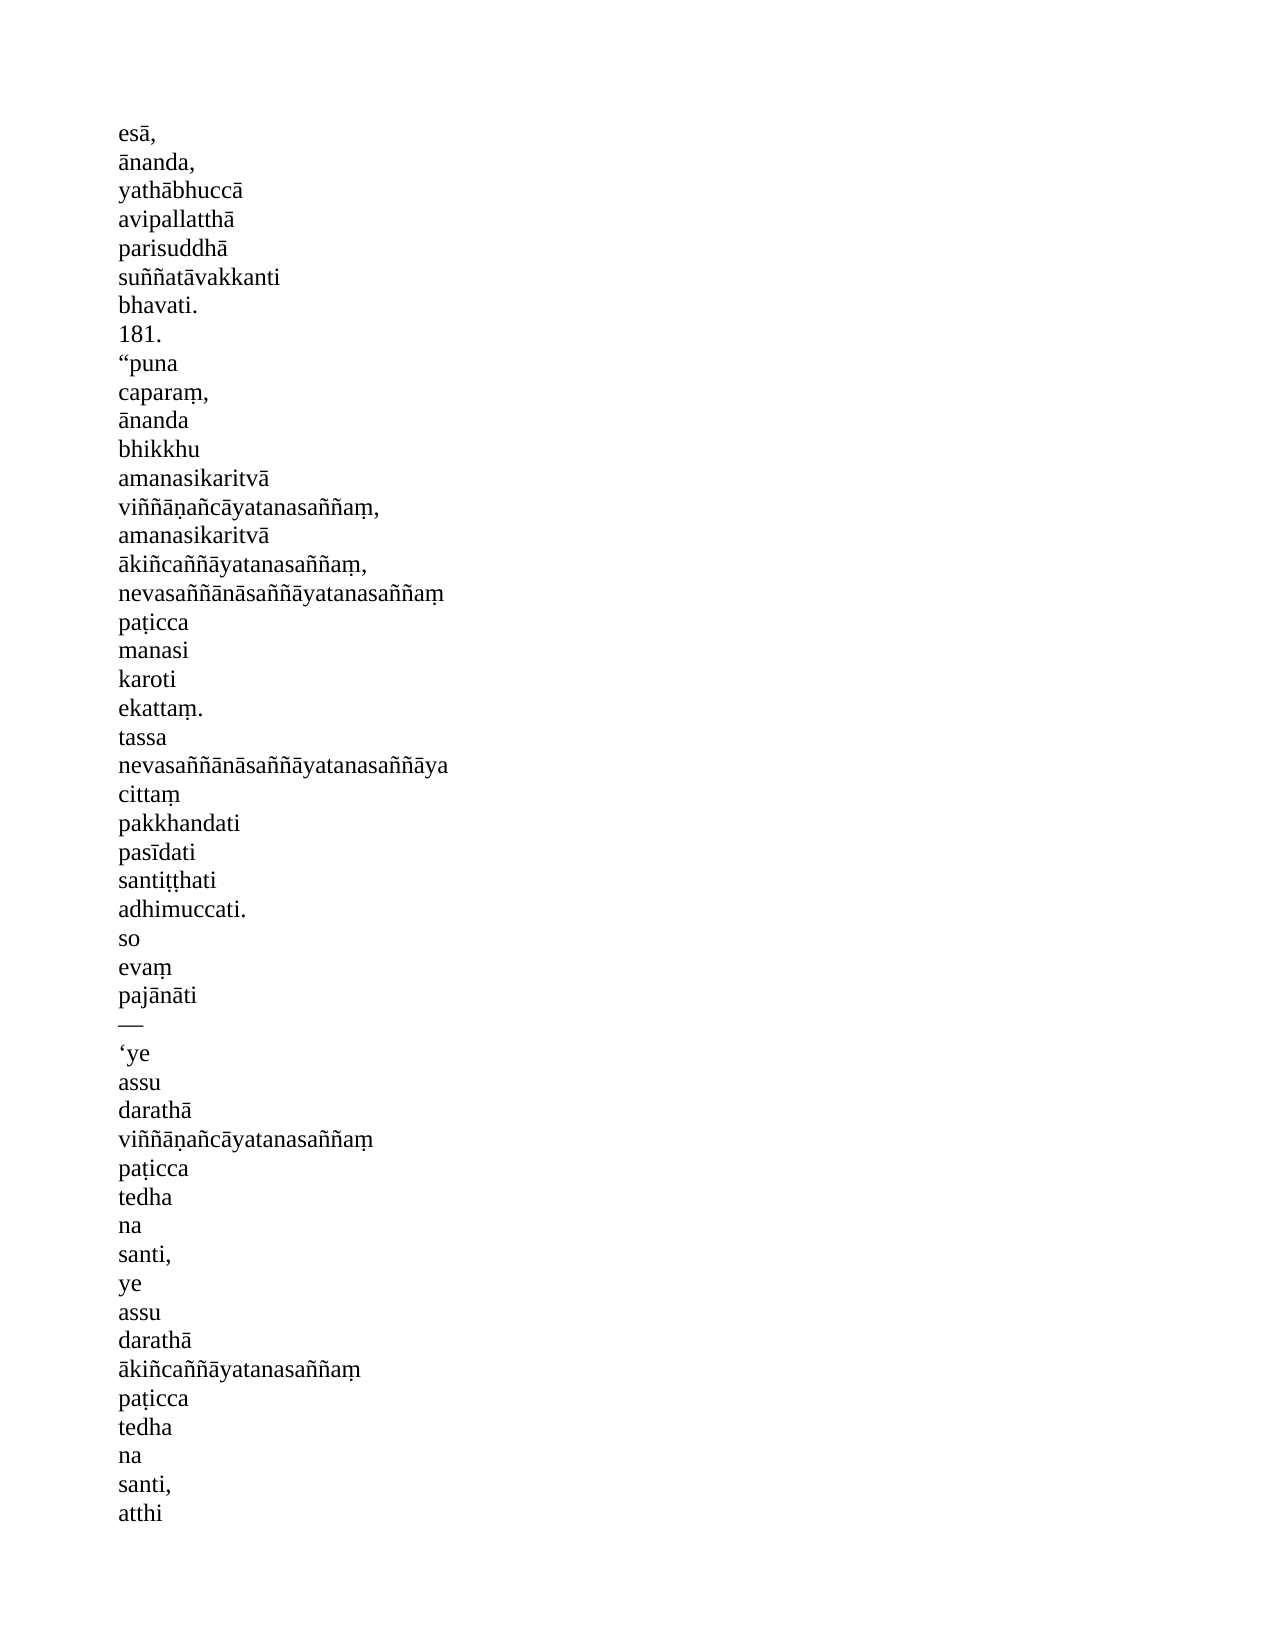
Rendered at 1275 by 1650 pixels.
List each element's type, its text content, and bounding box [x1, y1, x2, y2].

text na [118, 1441, 1157, 1469]
text atthi [118, 1498, 1157, 1527]
text evaṃ [118, 952, 1157, 981]
text — [118, 1009, 1157, 1038]
text paṭicca [118, 1383, 1157, 1412]
text santi, [118, 1469, 1157, 1498]
text ekattaṃ. [118, 693, 1157, 722]
text ānanda [118, 406, 1157, 434]
text cittaṃ [118, 779, 1157, 808]
text nevasaññānāsaññāyatanasaññaṃ [118, 578, 1157, 607]
text assu [118, 1297, 1157, 1326]
text amanasikaritvā [118, 521, 1157, 549]
text esā, [118, 118, 1157, 147]
text viññāṇañcāyatanasaññaṃ [118, 1124, 1157, 1153]
text ‘ye [118, 1038, 1157, 1067]
text ākiñcaññāyatanasaññaṃ, [118, 549, 1157, 578]
text santiṭṭhati [118, 866, 1157, 894]
text amanasikaritvā [118, 463, 1157, 492]
text adhimuccati. [118, 894, 1157, 923]
text nevasaññānāsaññāyatanasaññāya [118, 751, 1157, 779]
text pajānāti [118, 981, 1157, 1009]
text tedha [118, 1412, 1157, 1441]
text ānanda, [118, 147, 1157, 176]
text pasīdati [118, 837, 1157, 866]
text bhavati. [118, 291, 1157, 319]
text darathā [118, 1326, 1157, 1354]
text paṭicca [118, 607, 1157, 636]
text karoti [118, 664, 1157, 693]
text so [118, 923, 1157, 952]
text ye [118, 1268, 1157, 1297]
text bhikkhu [118, 434, 1157, 463]
text pakkhandati [118, 808, 1157, 837]
text darathā [118, 1096, 1157, 1124]
text viññāṇañcāyatanasaññaṃ, [118, 492, 1157, 521]
text “puna [118, 348, 1157, 377]
text manasi [118, 636, 1157, 664]
text santi, [118, 1239, 1157, 1268]
text ākiñcaññāyatanasaññaṃ [118, 1354, 1157, 1383]
text caparaṃ, [118, 377, 1157, 406]
text avipallatthā [118, 204, 1157, 233]
text na [118, 1211, 1157, 1239]
text paṭicca [118, 1153, 1157, 1182]
text yathābhuccā [118, 176, 1157, 204]
text parisuddhā [118, 233, 1157, 262]
text 181. [118, 319, 1157, 348]
text tassa [118, 722, 1157, 751]
text tedha [118, 1182, 1157, 1211]
text assu [118, 1067, 1157, 1096]
text suññatāvakkanti [118, 262, 1157, 291]
